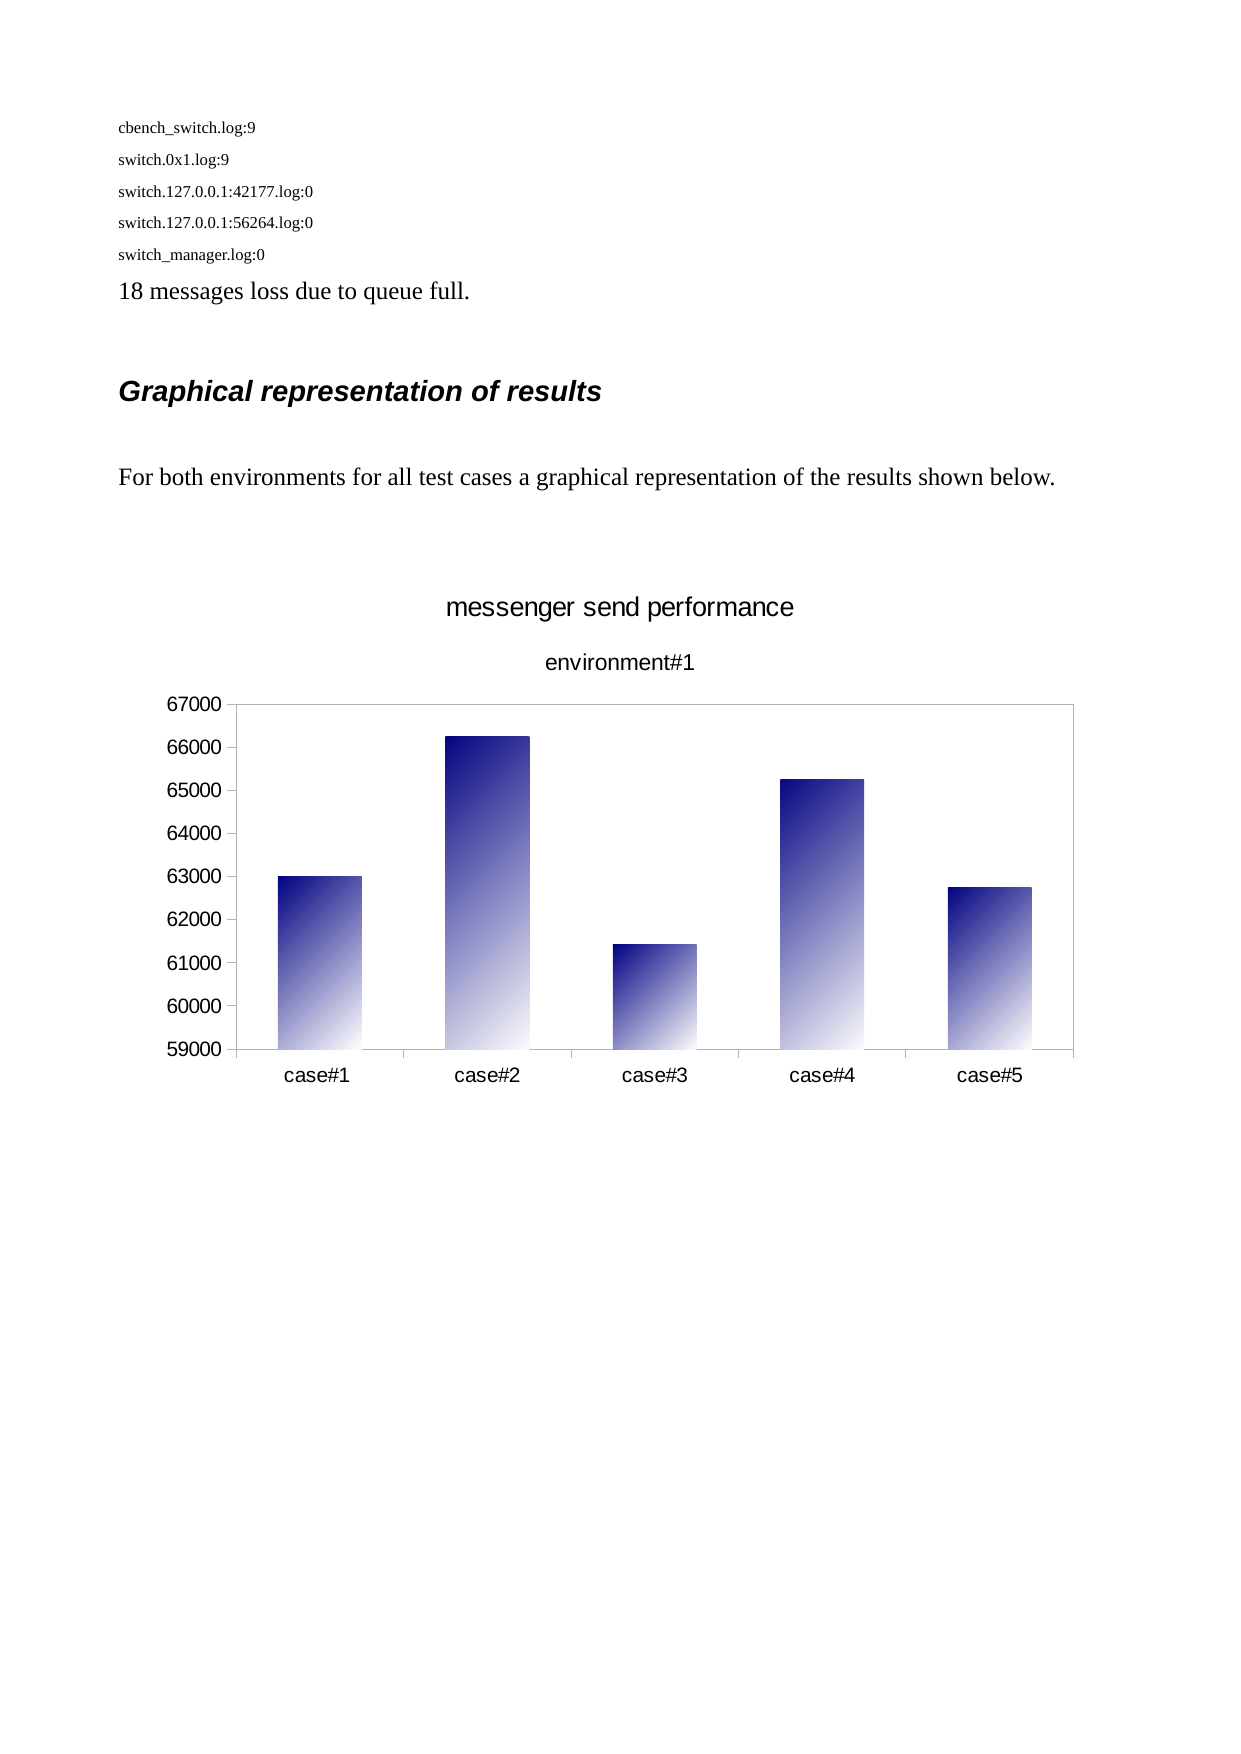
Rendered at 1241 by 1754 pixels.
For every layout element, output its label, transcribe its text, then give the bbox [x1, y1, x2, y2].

text For both environments for all test cases a graphical representation of the results shown below. [118, 462, 1122, 490]
text switch.127.0.0.1:56264.log:0 [118, 213, 1122, 232]
text 18 messages loss due to queue full. [118, 276, 1122, 305]
text switch.127.0.0.1:42177.log:0 [118, 181, 1122, 201]
text switch.0x1.log:9 [118, 150, 1122, 169]
text cbench_switch.log:9 [118, 118, 1122, 137]
text switch_manager.log:0 [118, 245, 1122, 264]
subtitle Graphical representation of results [118, 374, 1122, 408]
